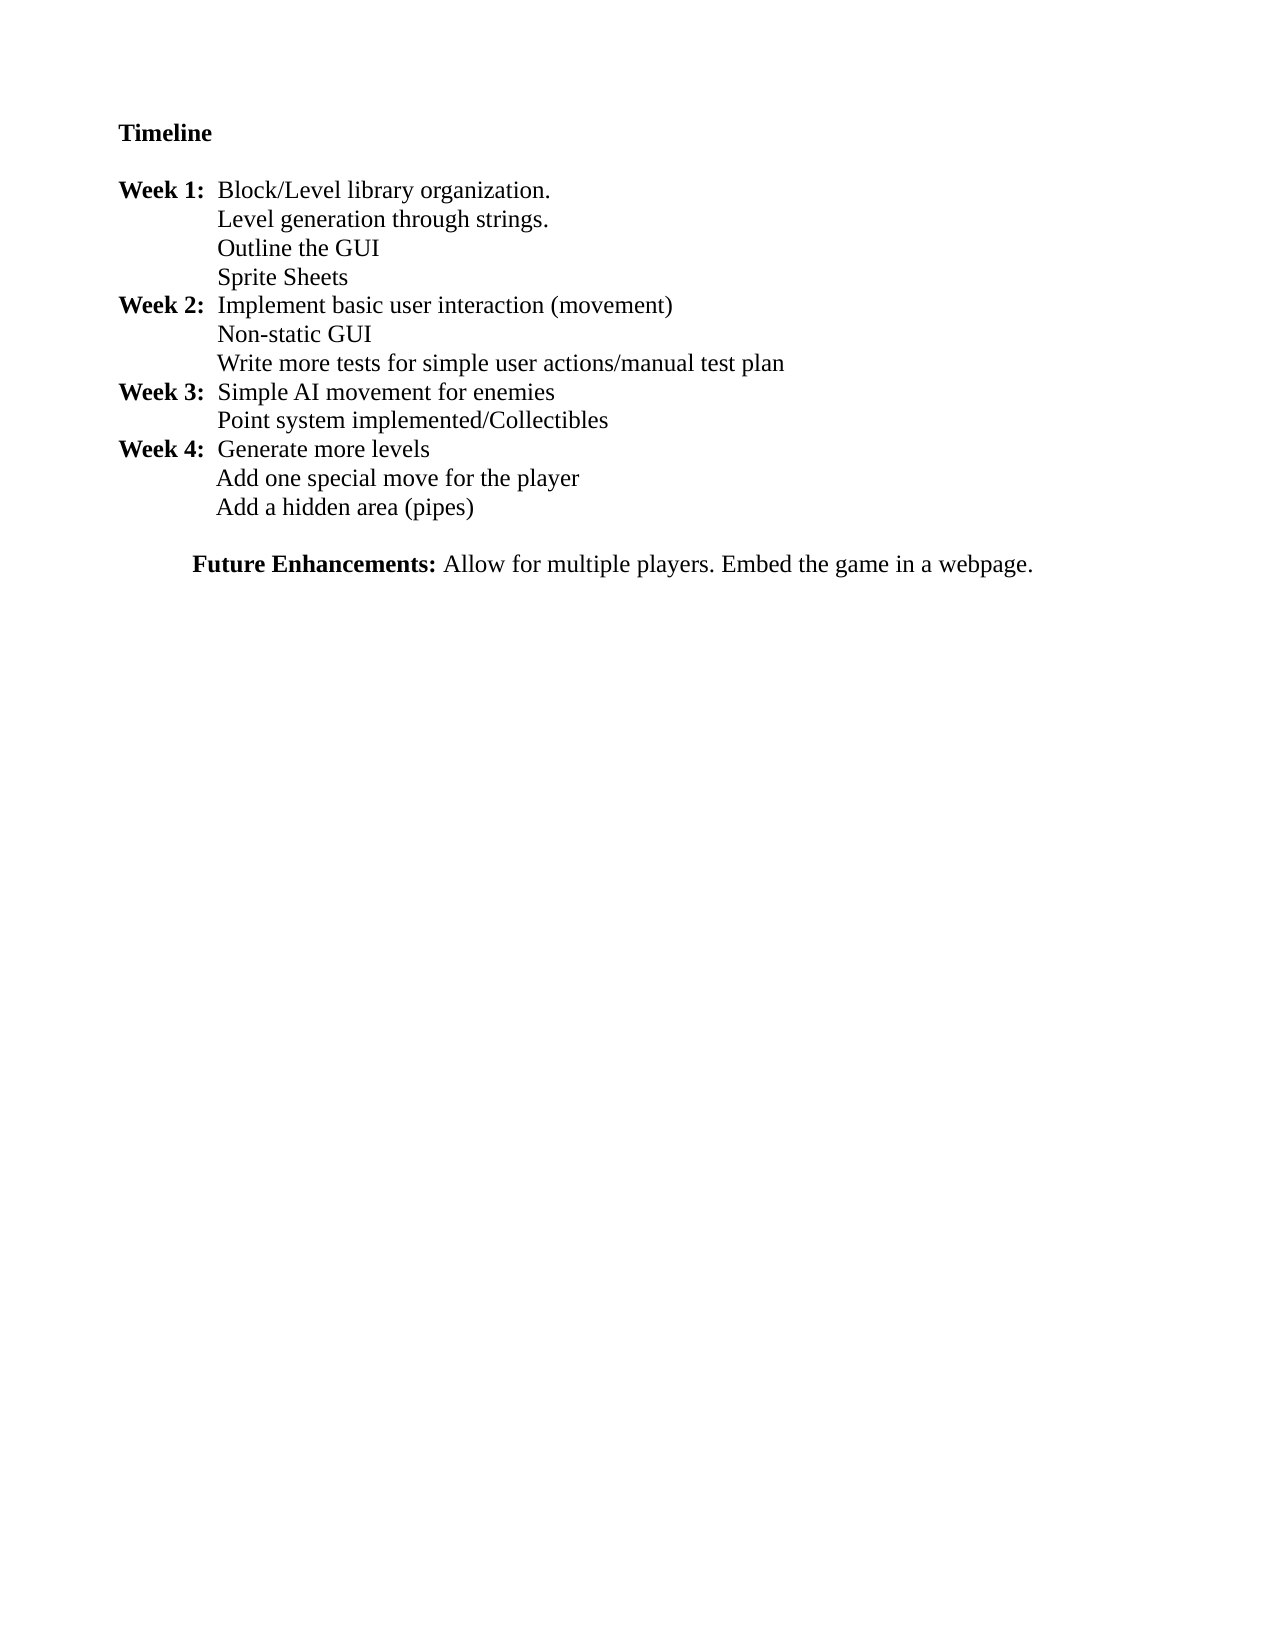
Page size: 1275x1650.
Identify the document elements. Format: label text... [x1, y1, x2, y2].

text Add a hidden area (pipes) [118, 492, 1157, 521]
text Future Enhancements: Allow for multiple players. Embed the game in a webpage. [118, 549, 1157, 578]
text Week 4: Generate more levels [118, 434, 1157, 463]
text Level generation through strings. [118, 204, 1157, 233]
text Write more tests for simple user actions/manual test plan [118, 348, 1157, 377]
text Week 3: Simple AI movement for enemies [118, 377, 1157, 406]
text Add one special move for the player [118, 463, 1157, 492]
text Sprite Sheets [118, 262, 1157, 291]
text Non-static GUI [118, 319, 1157, 348]
text Week 2: Implement basic user interaction (movement) [118, 291, 1157, 319]
text Timeline [118, 118, 1157, 147]
text Outline the GUI [118, 233, 1157, 262]
text Point system implemented/Collectibles [118, 406, 1157, 434]
text Week 1: Block/Level library organization. [118, 176, 1157, 204]
